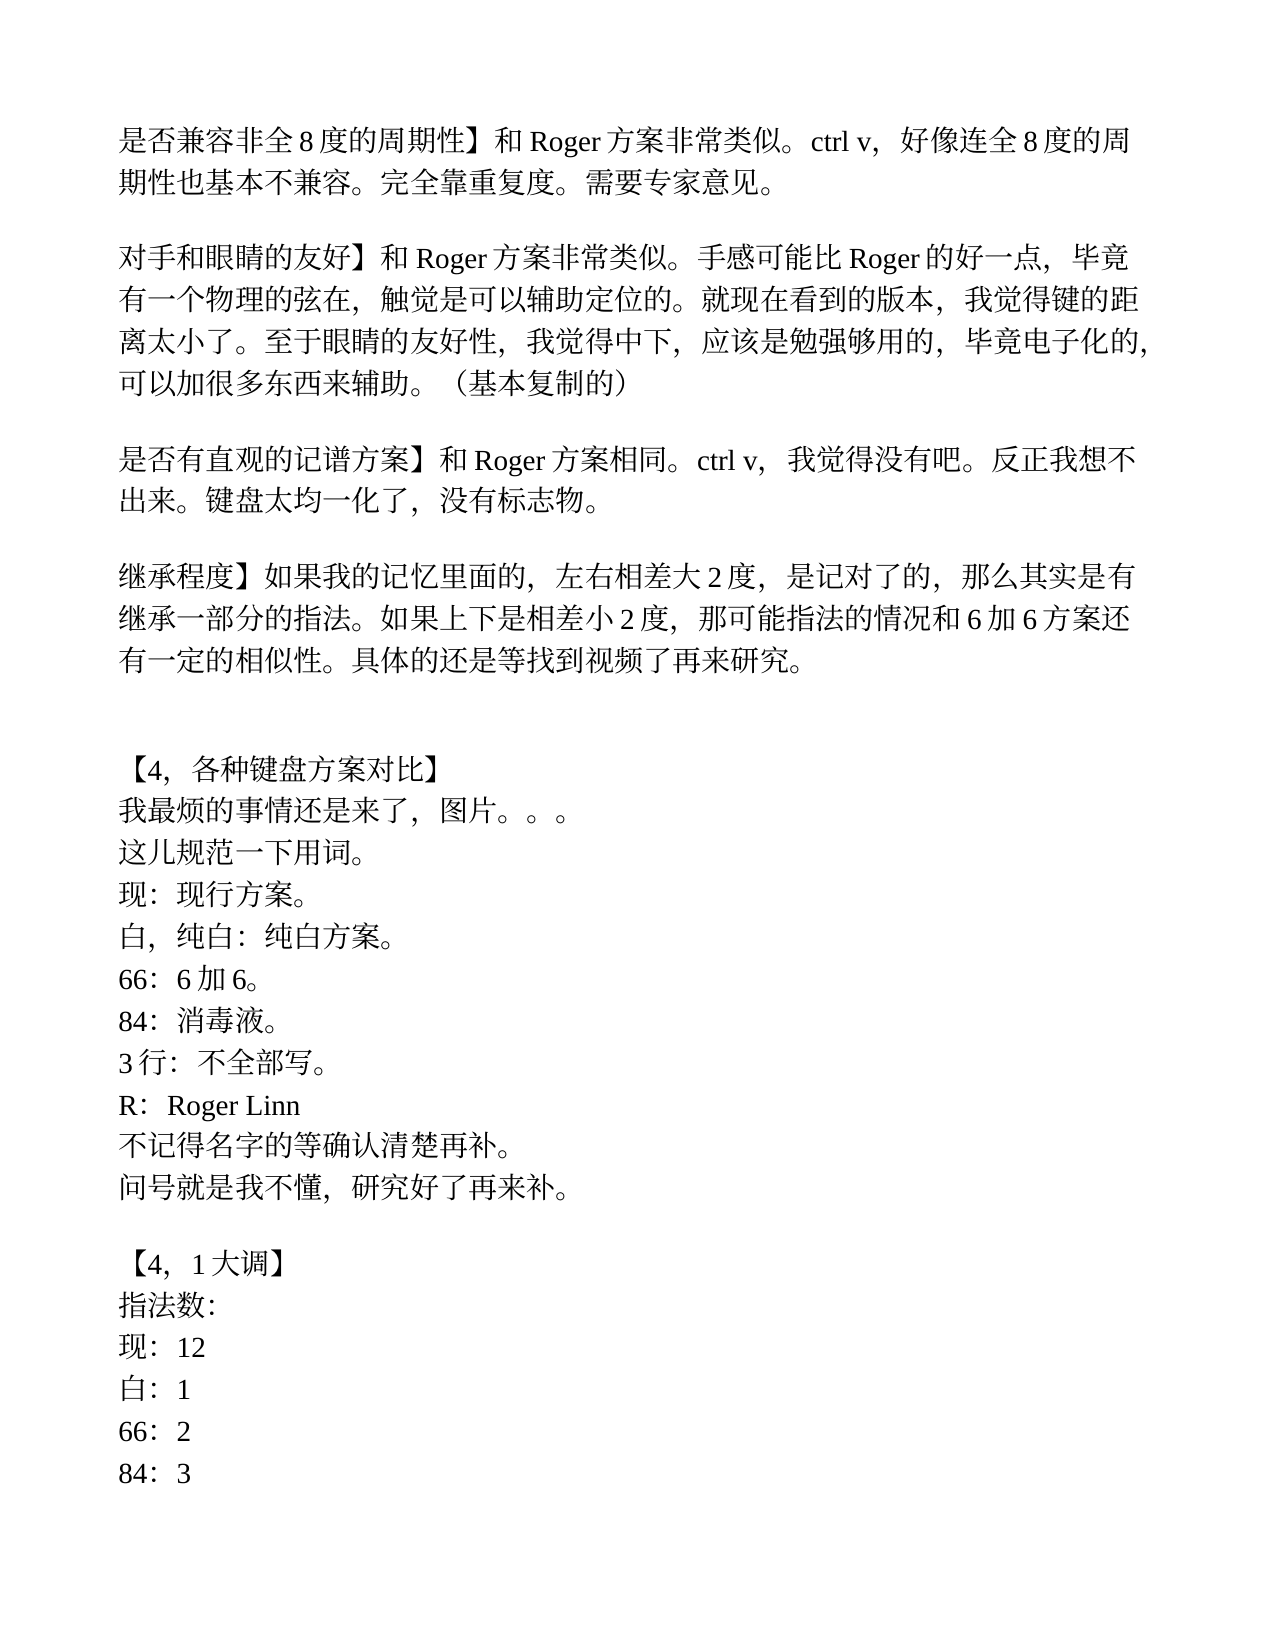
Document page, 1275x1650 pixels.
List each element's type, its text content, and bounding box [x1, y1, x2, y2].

text 这儿规范一下用词。 [118, 830, 1157, 872]
text 白，纯白：纯白方案。 [118, 914, 1157, 956]
text 66：2 [118, 1408, 1157, 1450]
text 不记得名字的等确认清楚再补。 [118, 1123, 1157, 1165]
text 问号就是我不懂，研究好了再来补。 [118, 1165, 1157, 1207]
text 现：现行方案。 [118, 872, 1157, 914]
text 是否有直观的记谱方案】和Roger方案相同。ctrl v，我觉得没有吧。反正我想不出来。键盘太均一化了，没有标志物。 [118, 436, 1157, 520]
text 【4，1大调】 [118, 1241, 1157, 1282]
text 对手和眼睛的友好】和Roger方案非常类似。手感可能比Roger的好一点，毕竟有一个物理的弦在，触觉是可以辅助定位的。就现在看到的版本，我觉得键的距离太小了。至于眼睛的友好性，我觉得中下，应该是勉强够用的，毕竟电子化的，可以加很多东西来辅助。（基本复制的） [118, 235, 1157, 403]
text 66：6加6。 [118, 956, 1157, 998]
text 指法数： [118, 1282, 1157, 1324]
text 84：消毒液。 [118, 998, 1157, 1039]
text 3行：不全部写。 [118, 1039, 1157, 1081]
text 现：12 [118, 1324, 1157, 1366]
text 白：1 [118, 1366, 1157, 1408]
text R：Roger Linn [118, 1081, 1157, 1123]
text 是否兼容非全8度的周期性】和Roger方案非常类似。ctrl v，好像连全8度的周期性也基本不兼容。完全靠重复度。需要专家意见。 [118, 118, 1157, 202]
text 84：3 [118, 1450, 1157, 1492]
text 【4，各种键盘方案对比】 [118, 746, 1157, 788]
text 我最烦的事情还是来了，图片。。。 [118, 788, 1157, 830]
text 继承程度】如果我的记忆里面的，左右相差大2度，是记对了的，那么其实是有继承一部分的指法。如果上下是相差小2度，那可能指法的情况和6加6方案还有一定的相似性。具体的还是等找到视频了再来研究。 [118, 554, 1157, 679]
